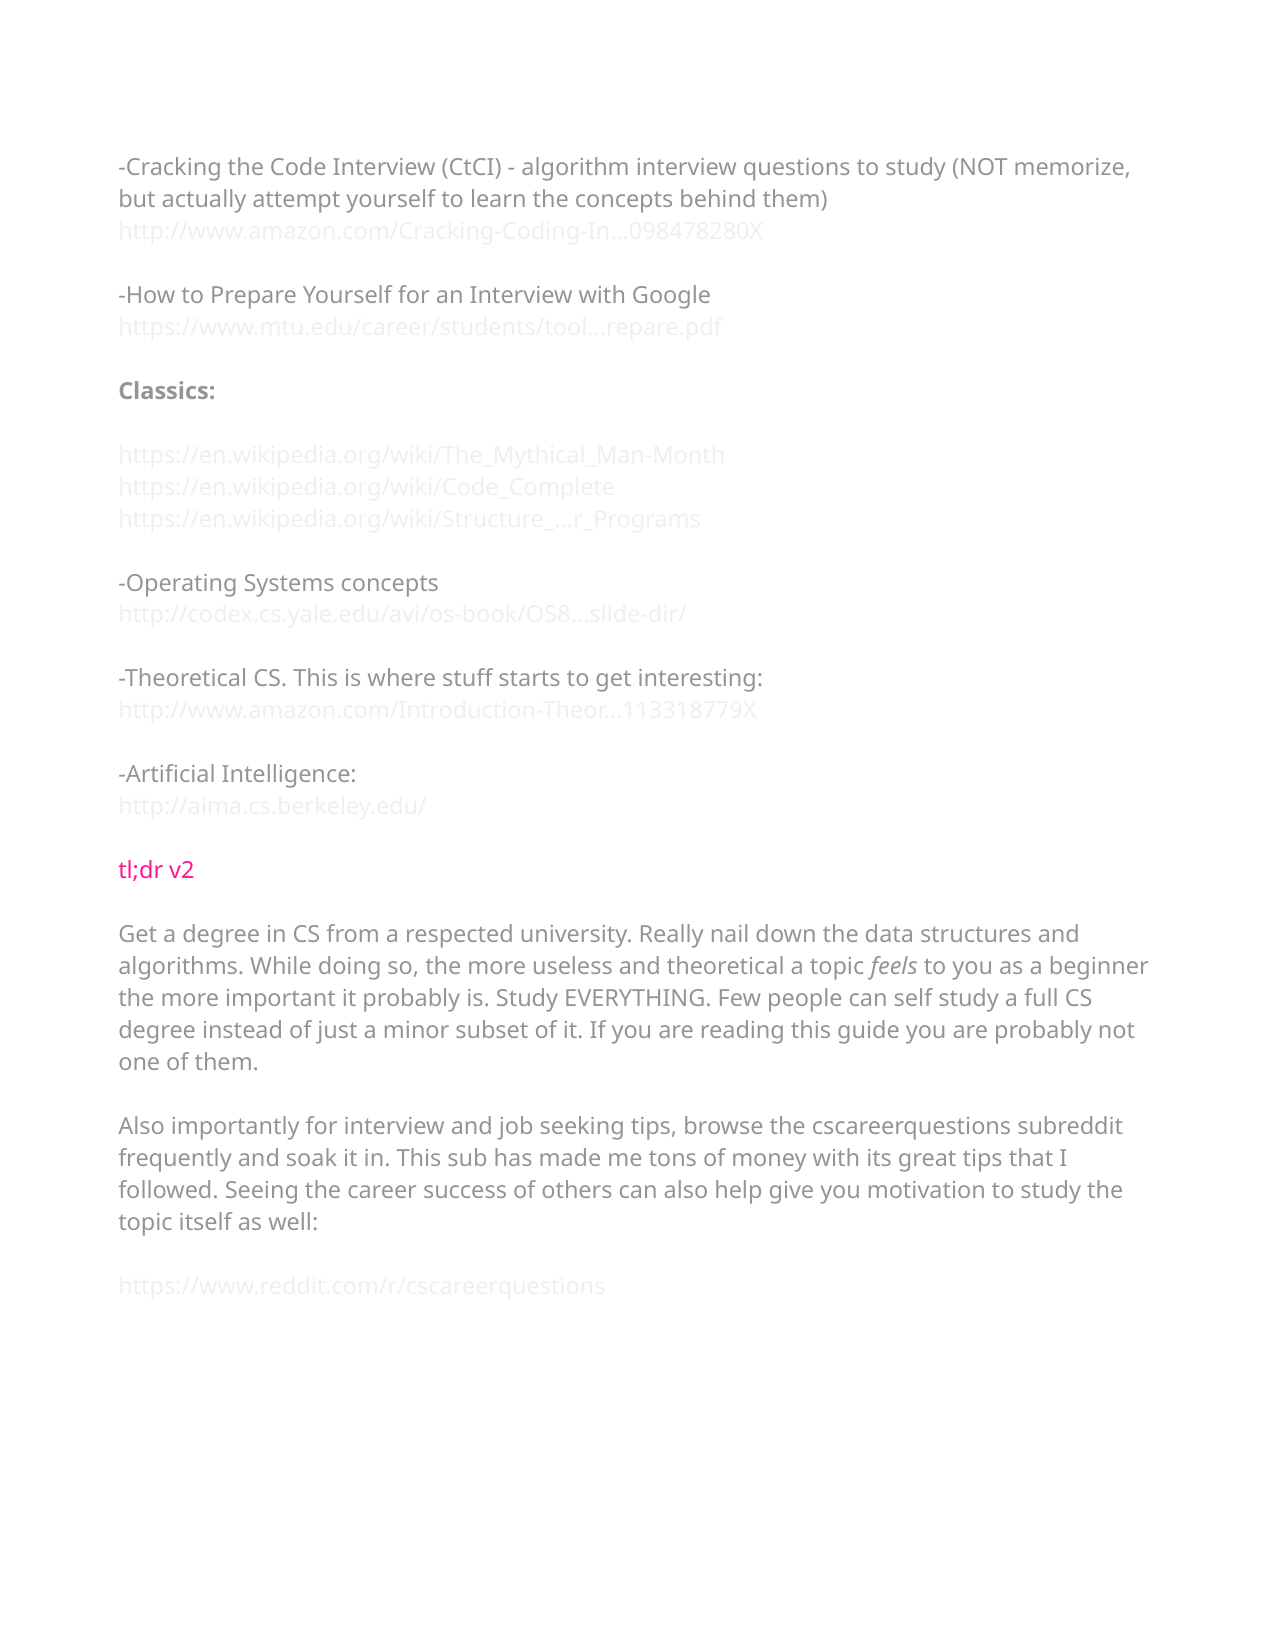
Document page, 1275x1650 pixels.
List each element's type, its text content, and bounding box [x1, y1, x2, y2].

text -Cracking the Code Interview (CtCI) - algorithm interview questions to study (NOT memorize, but actually attempt yourself to learn the concepts behind them) http://www.amazon.com/Cracking-Coding-In...098478280X -How to Prepare Yourself for an Interview with Google https://www.mtu.edu/career/students/tool...repare.pdf Classics: https://en.wikipedia.org/wiki/The_Mythical_Man-Month https://en.wikipedia.org/wiki/Code_Complete https://en.wikipedia.org/wiki/Structure_...r_Programs -Operating Systems concepts http://codex.cs.yale.edu/avi/os-book/OS8...slide-dir/ -Theoretical CS. This is where stuff starts to get interesting: http://www.amazon.com/Introduction-Theor...113318779X -Artificial Intelligence: http://aima.cs.berkeley.edu/ tl;dr v2 Get a degree in CS from a respected university. Really nail down the data structures and algorithms. While doing so, the more useless and theoretical a topic feels to you as a beginner the more important it probably is. Study EVERYTHING. Few people can self study a full CS degree instead of just a minor subset of it. If you are reading this guide you are probably not one of them. Also importantly for interview and job seeking tips, browse the cscareerquestions subreddit frequently and soak it in. This sub has made me tons of money with its great tips that I followed. Seeing the career success of others can also help give you motivation to study the topic itself as well: https://www.reddit.com/r/cscareerquestions [118, 118, 1157, 1301]
